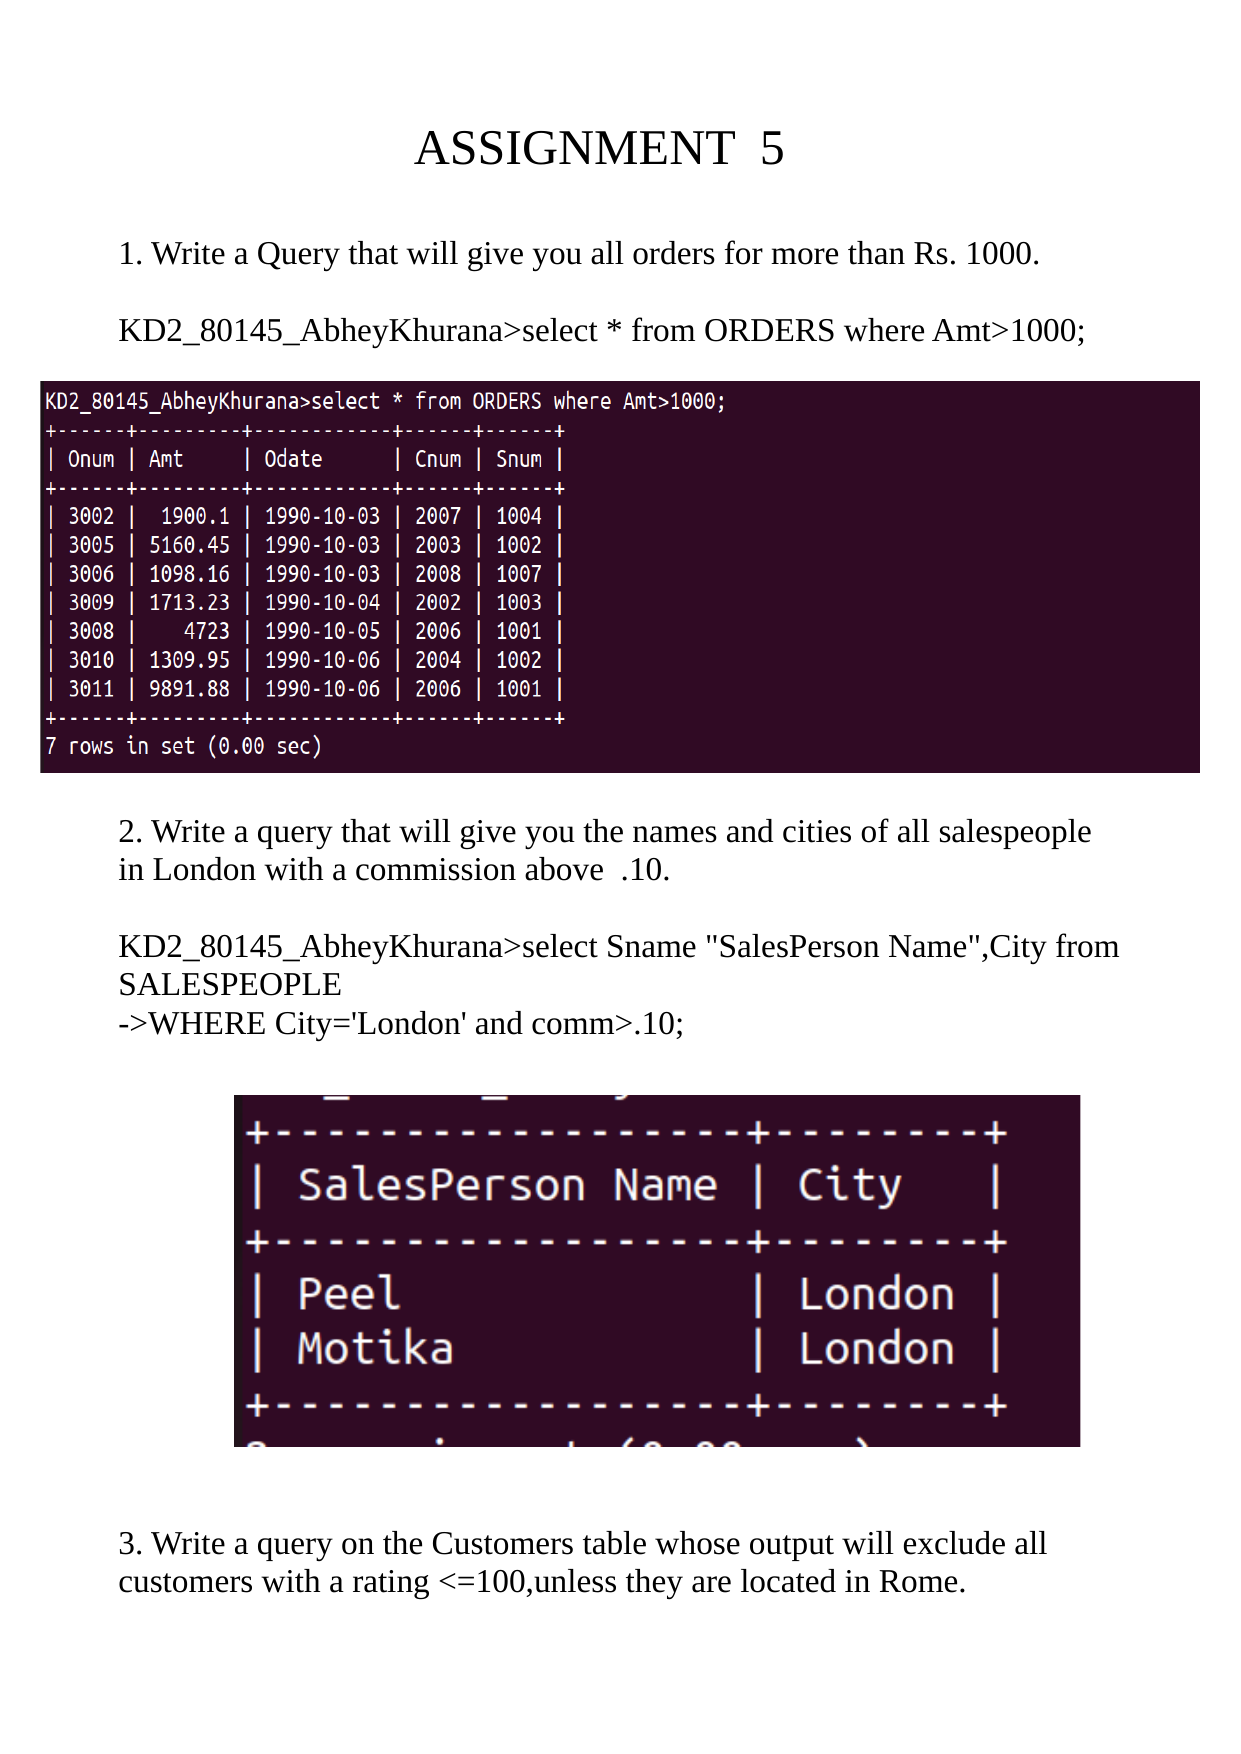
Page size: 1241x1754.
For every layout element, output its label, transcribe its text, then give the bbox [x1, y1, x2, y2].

text KD2_80145_AbheyKhurana>select * from ORDERS where Amt>1000; [118, 310, 1122, 348]
picture [234, 1095, 1081, 1447]
text 1. Write a Query that will give you all orders for more than Rs. 1000. [118, 233, 1122, 271]
text 2. Write a query that will give you the names and cities of all salespeople in London with a commission above .10. [118, 811, 1122, 888]
text KD2_80145_AbheyKhurana>select Sname "SalesPerson Name",City from SALESPEOPLE [118, 926, 1122, 1003]
text 3. Write a query on the Customers table whose output will exclude all customers with a rating <=100,unless they are located in Rome. [118, 1523, 1122, 1600]
picture [40, 381, 1200, 773]
text ASSIGNMENT 5 [118, 118, 1122, 176]
text ->WHERE City='London' and comm>.10; [118, 1003, 1122, 1041]
